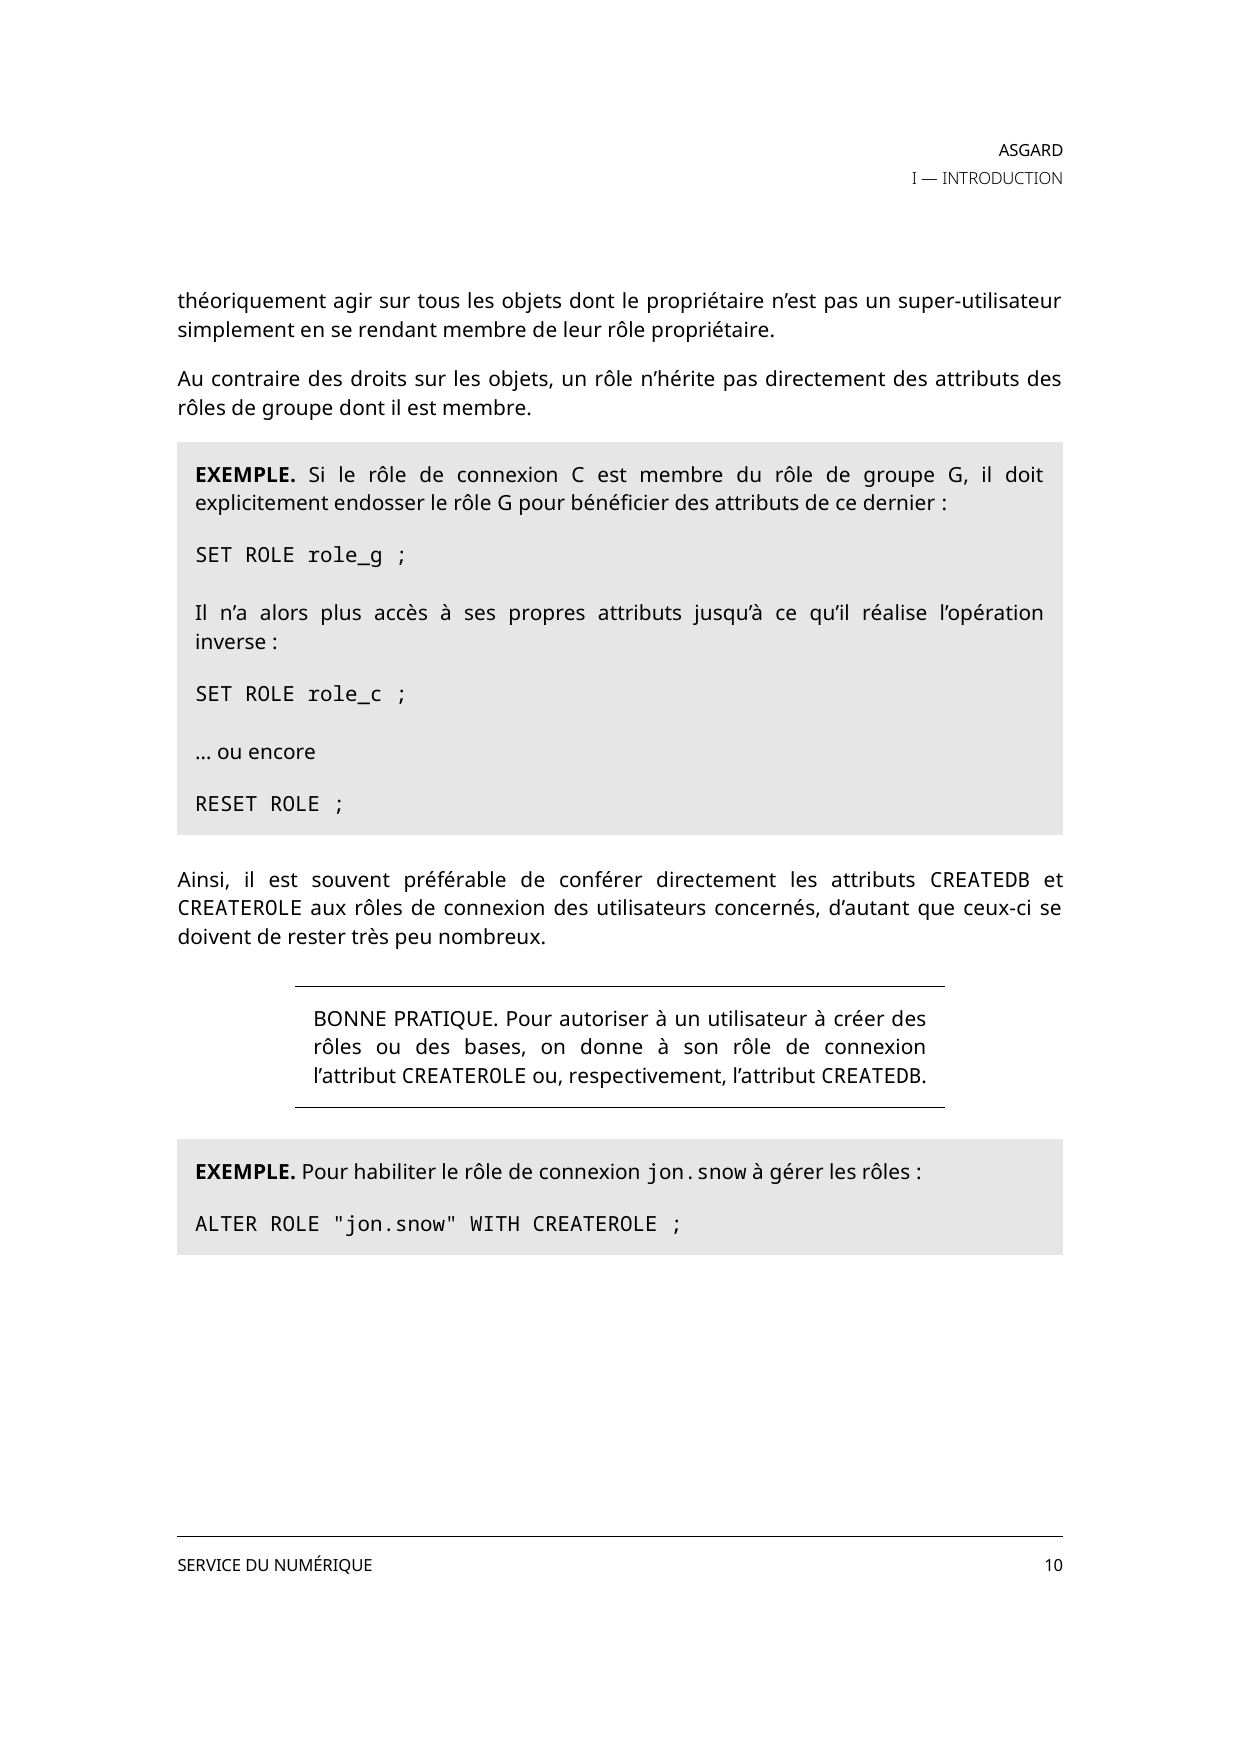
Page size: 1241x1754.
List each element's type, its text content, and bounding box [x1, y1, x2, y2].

text théoriquement agir sur tous les objets dont le propriétaire n’est pas un super-utilisateur simplement en se rendant membre de leur rôle propriétaire. [177, 286, 1063, 343]
text Ainsi, il est souvent préférable de conférer directement les attributs CREATEDB et CREATEROLE aux rôles de connexion des utilisateurs concernés, d’autant que ceux-ci se doivent de rester très peu nombreux. [177, 864, 1063, 950]
text Exemple. Pour habiliter le rôle de connexion jon.snow à gérer les rôles : [177, 1139, 1063, 1186]
text Au contraire des droits sur les objets, un rôle n’hérite pas directement des attributs des rôles de groupe dont il est membre. [177, 364, 1063, 421]
text Il n’a alors plus accès à ses propres attributs jusqu’à ce qu’il réalise l’opération inverse : [177, 580, 1063, 655]
text SET ROLE role_c ; [177, 661, 1063, 707]
text BONNE PRATIQUE. Pour autoriser à un utilisateur à créer des rôles ou des bases, on donne à son rôle de connexion l’attribut CREATEROLE ou, respectivement, l’attribut CREATEDB. [295, 987, 945, 1107]
text Exemple. Si le rôle de connexion C est membre du rôle de groupe G, il doit explicitement endosser le rôle G pour bénéficier des attributs de ce dernier : [177, 442, 1063, 517]
text … ou encore [177, 719, 1063, 765]
text RESET ROLE ; [177, 771, 1063, 835]
text ALTER ROLE "jon.snow" WITH CREATEROLE ; [177, 1191, 1063, 1255]
text SET ROLE role_g ; [177, 522, 1063, 569]
